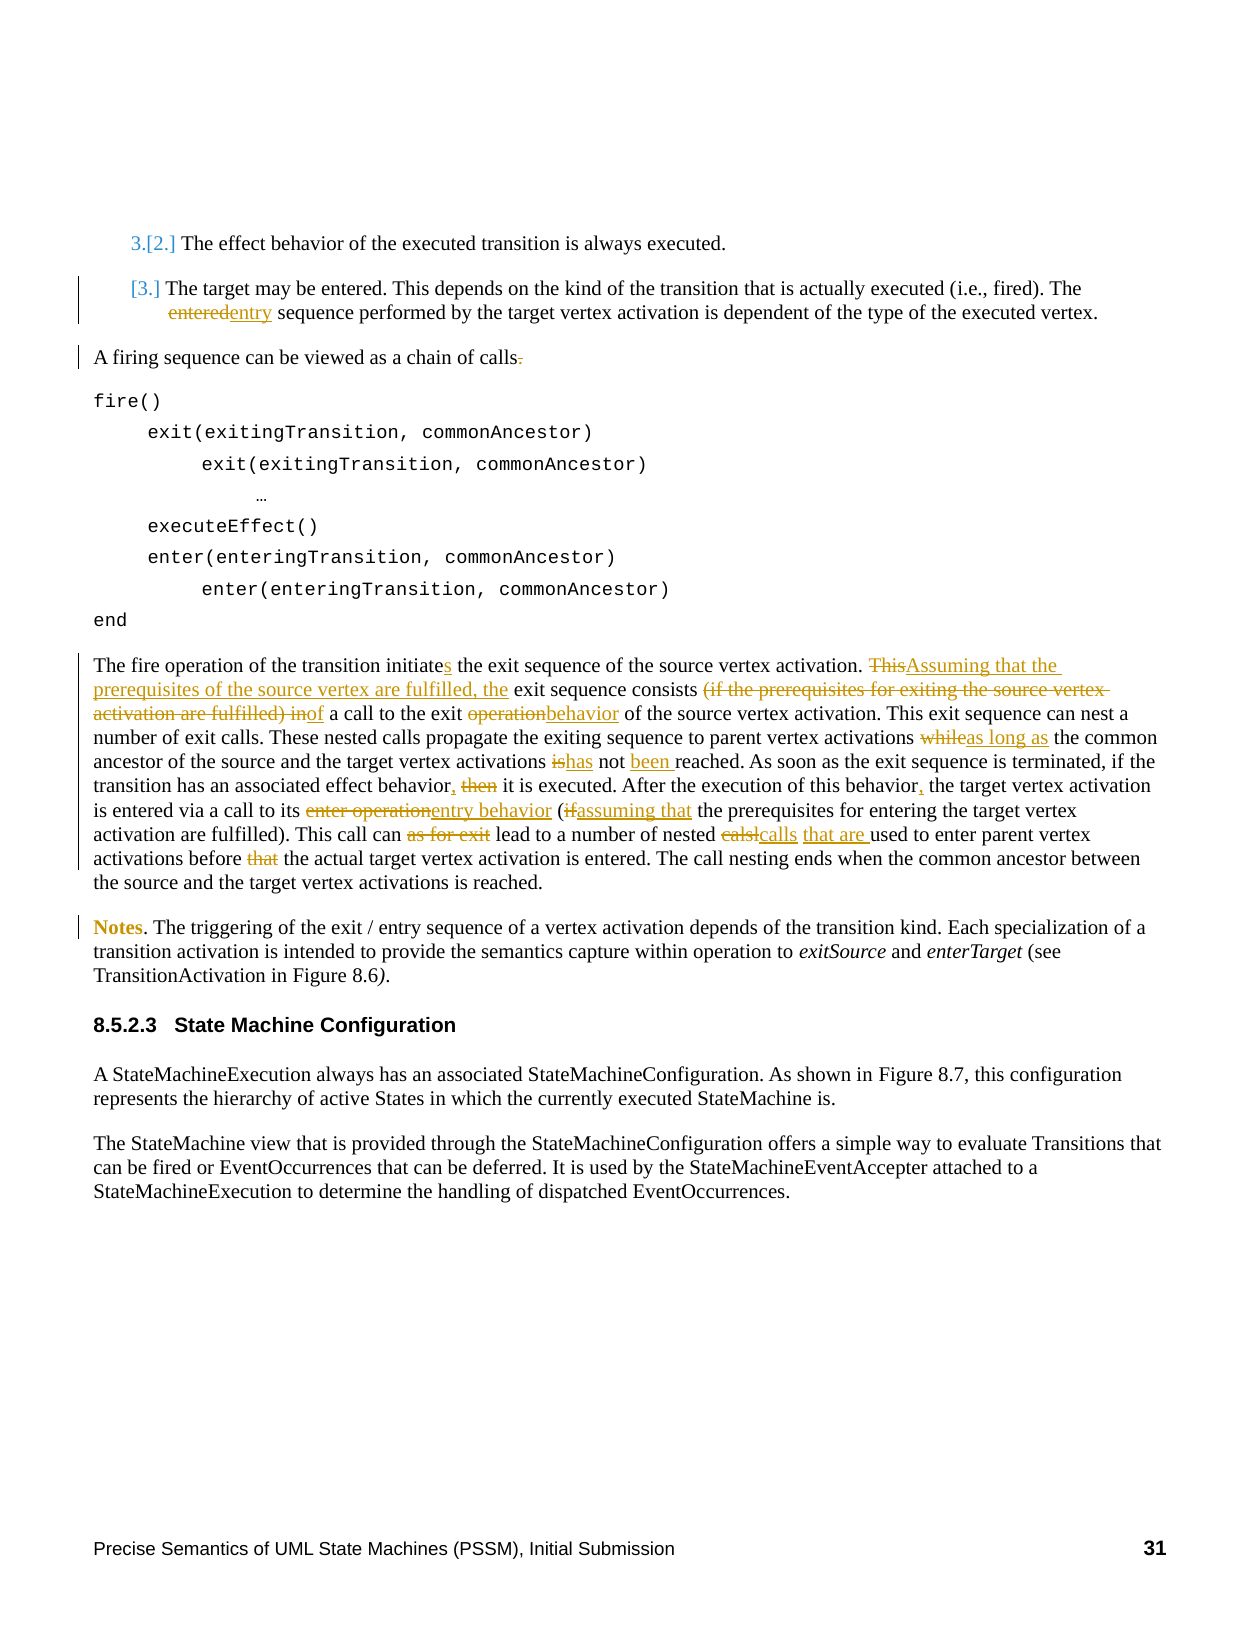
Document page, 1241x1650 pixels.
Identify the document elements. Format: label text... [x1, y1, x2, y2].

text … [93, 484, 1164, 507]
text executeEffect() [93, 515, 1164, 538]
list The effect behavior of the executed transition is always executed. [131, 231, 1164, 255]
text A StateMachineExecution always has an associated StateMachineConfiguration. As shown in Figure 8.7, this configuration represents the hierarchy of active States in which the currently executed StateMachine is. [93, 1062, 1164, 1110]
text exit(exitingTransition, commonAncestor) [93, 422, 1164, 444]
list The target may be entered. This depends on the kind of the transition that is actually executed (i.e., fired). The entry sequence performed by the target vertex activation is dependent of the type of the executed vertex. [131, 276, 1164, 324]
text A firing sequence can be viewed as a chain of calls [93, 345, 1164, 369]
text Notes. The triggering of the exit / entry sequence of a vertex activation depends of the transition kind. Each specialization of a transition activation is intended to provide the semantics capture within operation to exitSource and enterTarget (see TransitionActivation in Figure 8.6). [93, 915, 1164, 987]
text enter(enteringTransition, commonAncestor) [93, 547, 1164, 569]
text exit(exitingTransition, commonAncestor) [93, 453, 1164, 476]
text The fire operation of the transition initiates the exit sequence of the source vertex activation. Assuming that the prerequisites of the source vertex are fulfilled, the exit sequence consists of a call to the exit behavior of the source vertex activation. This exit sequence can nest a number of exit calls. These nested calls propagate the exiting sequence to parent vertex activations as long as the common ancestor of the source and the target vertex activations has not been reached. As soon as the exit sequence is terminated, if the transition has an associated effect behavior, it is executed. After the execution of this behavior, the target vertex activation is entered via a call to its entry behavior (assuming that the prerequisites for entering the target vertex activation are fulfilled). This call can lead to a number of nested calls that are used to enter parent vertex activations before the actual target vertex activation is entered. The call nesting ends when the common ancestor between the source and the target vertex activations is reached. [93, 653, 1164, 894]
text fire() [93, 390, 1164, 413]
subtitle State Machine Configuration [93, 1012, 1164, 1037]
text enter(enteringTransition, commonAncestor) [93, 578, 1164, 601]
text end [93, 609, 1164, 632]
text The StateMachine view that is provided through the StateMachineConfiguration offers a simple way to evaluate Transitions that can be fired or EventOccurrences that can be deferred. It is used by the StateMachineEventAccepter attached to a StateMachineExecution to determine the handling of dispatched EventOccurrences. [93, 1131, 1164, 1203]
